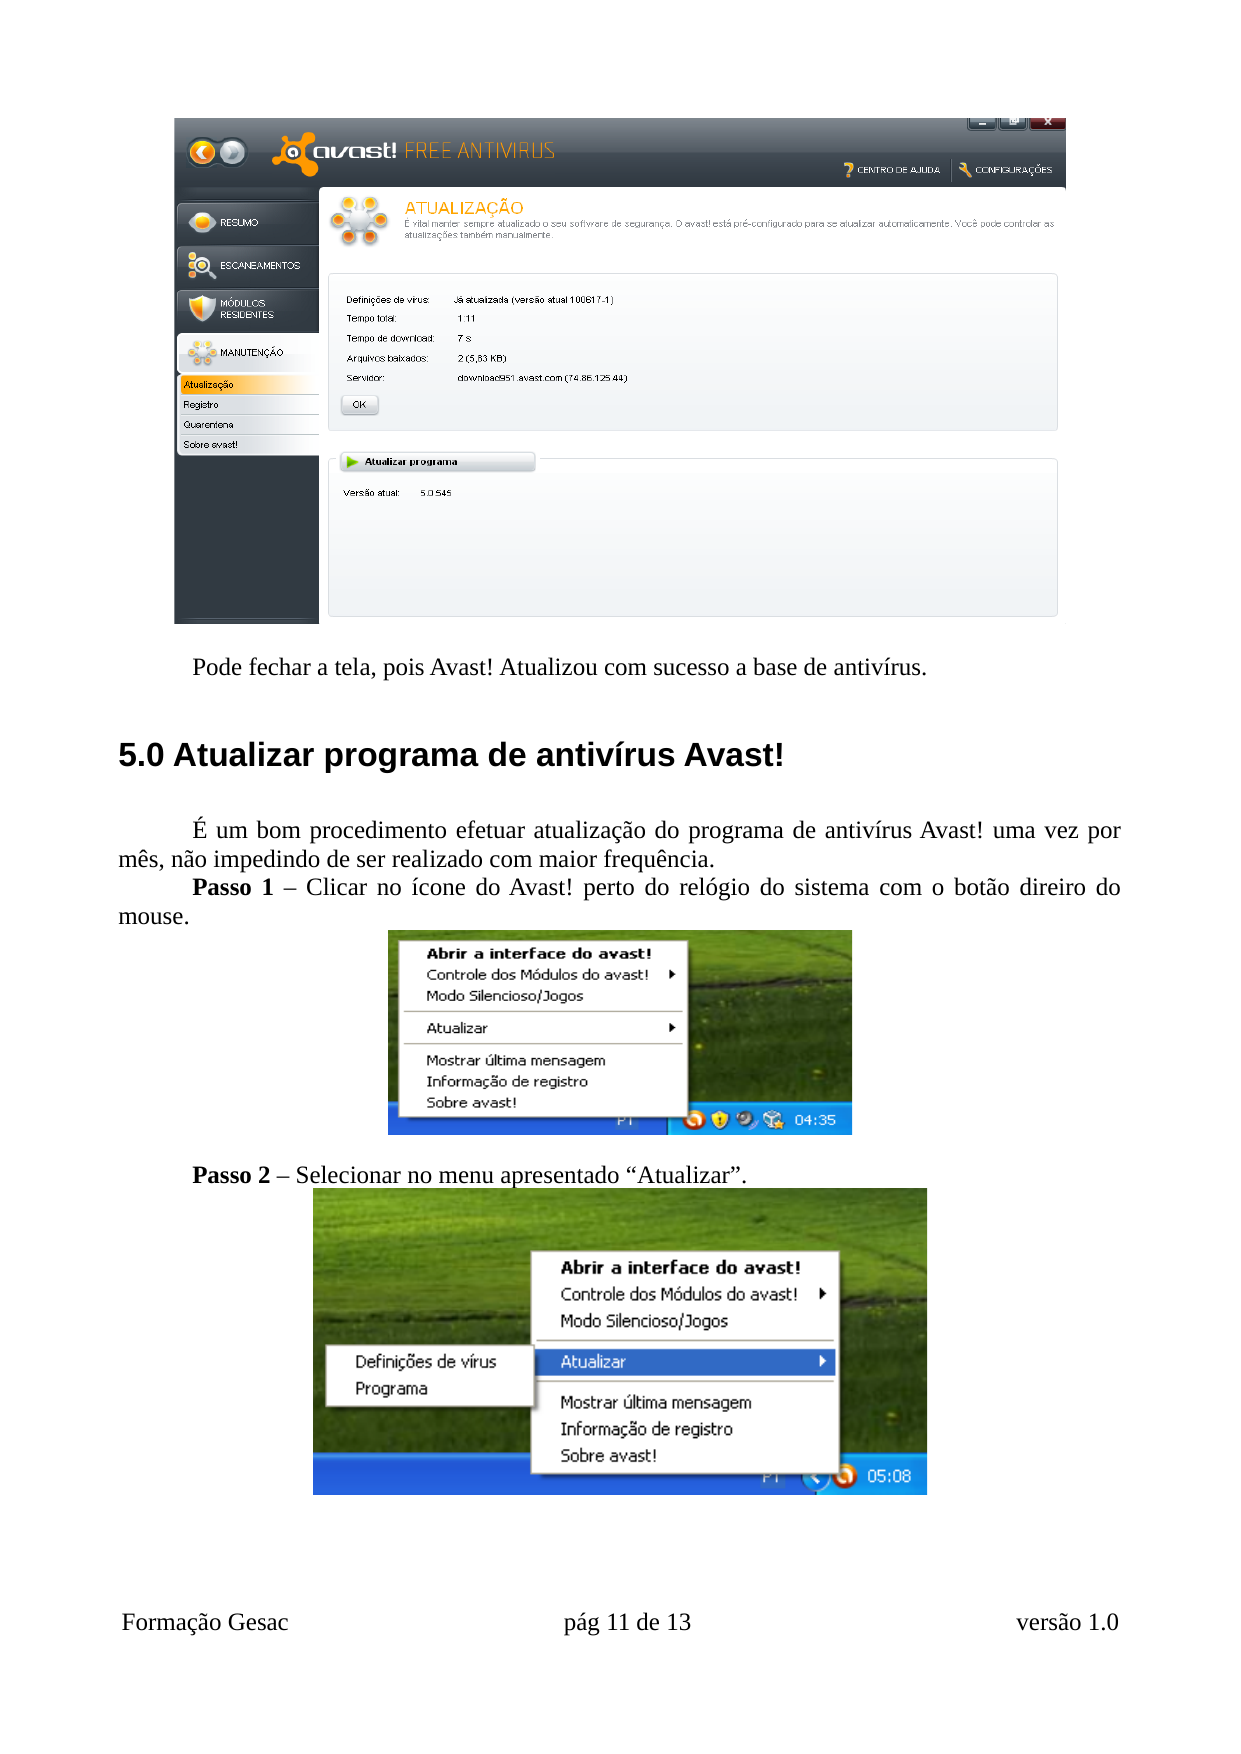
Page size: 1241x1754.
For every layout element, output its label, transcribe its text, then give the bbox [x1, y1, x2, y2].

picture [174, 118, 1066, 624]
picture [313, 1188, 928, 1495]
text Passo 2 – Selecionar no menu apresentado “Atualizar”. [118, 1160, 1122, 1189]
subtitle 5.0 Atualizar programa de antivírus Avast! [118, 735, 1122, 774]
text Pode fechar a tela, pois Avast! Atualizou com sucesso a base de antivírus. [118, 652, 1122, 681]
text É um bom procedimento efetuar atualização do programa de antivírus Avast! uma vez por mês, não impedindo de ser realizado com maior frequência. [118, 815, 1122, 872]
text Passo 1 – Clicar no ícone do Avast! perto do relógio do sistema com o botão direiro do mouse. [118, 872, 1122, 930]
picture [388, 930, 853, 1135]
